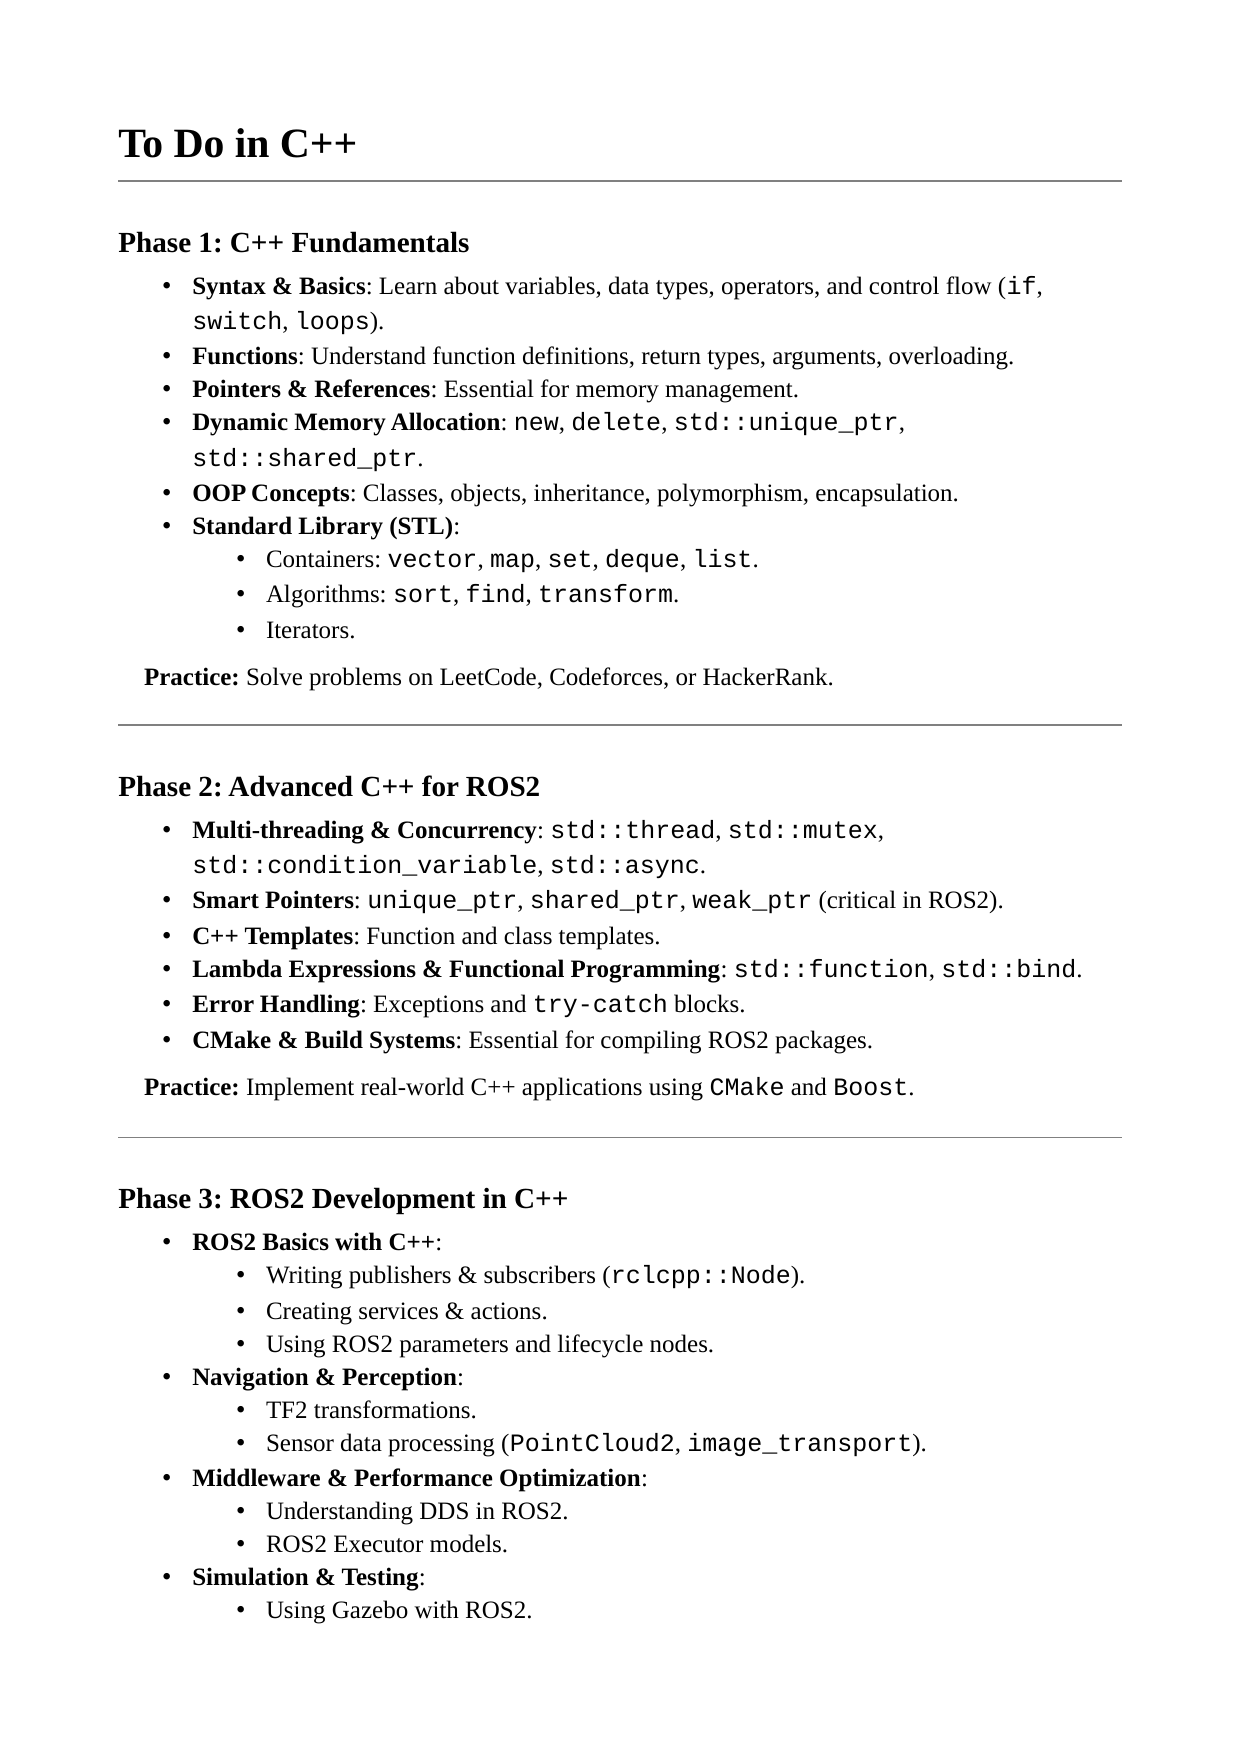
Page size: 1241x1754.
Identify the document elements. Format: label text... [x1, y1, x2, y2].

list Navigation & Perception: [162, 1362, 1122, 1391]
list CMake & Build Systems: Essential for compiling ROS2 packages. [162, 1025, 1122, 1053]
list Creating services & actions. [236, 1296, 1122, 1324]
subtitle Phase 1: C++ Fundamentals [118, 225, 1122, 258]
list TF2 transformations. [236, 1395, 1122, 1423]
list Iterators. [236, 615, 1122, 644]
list OOP Concepts: Classes, objects, inheritance, polymorphism, encapsulation. [162, 478, 1122, 507]
list Sensor data processing (PointCloud2, image_transport). [236, 1428, 1122, 1459]
list Understanding DDS in ROS2. [236, 1496, 1122, 1525]
list Containers: vector, map, set, deque, list. [236, 544, 1122, 575]
list Error Handling: Exceptions and try-catch blocks. [162, 989, 1122, 1020]
list Functions: Understand function definitions, return types, arguments, overloading. [162, 341, 1122, 370]
list ROS2 Basics with C++: [162, 1227, 1122, 1256]
list Algorithms: sort, find, transform. [236, 579, 1122, 610]
text To Do in C++ [118, 118, 1122, 166]
list C++ Templates: Function and class templates. [162, 921, 1122, 950]
list Standard Library (STL): [162, 511, 1122, 540]
list ROS2 Executor models. [236, 1529, 1122, 1558]
list Lambda Expressions & Functional Programming: std::function, std::bind. [162, 954, 1122, 985]
list Middleware & Performance Optimization: [162, 1463, 1122, 1492]
list Smart Pointers: unique_ptr, shared_ptr, weak_ptr (critical in ROS2). [162, 886, 1122, 916]
text 📌 Practice: Implement real-world C++ applications using CMake and Boost. [118, 1072, 1122, 1103]
list Simulation & Testing: [162, 1562, 1122, 1591]
text 📌 Practice: Solve problems on LeetCode, Codeforces, or HackerRank. [118, 662, 1122, 691]
subtitle Phase 3: ROS2 Development in C++ [118, 1181, 1122, 1215]
list Using ROS2 parameters and lifecycle nodes. [236, 1329, 1122, 1357]
list Dynamic Memory Allocation: new, delete, std::unique_ptr, std::shared_ptr. [162, 407, 1122, 473]
list Writing publishers & subscribers (rclcpp::Node). [236, 1260, 1122, 1291]
list Multi-threading & Concurrency: std::thread, std::mutex, std::condition_variable, std::async. [162, 815, 1122, 881]
list Using Gazebo with ROS2. [236, 1595, 1122, 1624]
list Pointers & References: Essential for memory management. [162, 374, 1122, 403]
subtitle Phase 2: Advanced C++ for ROS2 [118, 769, 1122, 802]
list Syntax & Basics: Learn about variables, data types, operators, and control flow (if, switch, loops). [162, 271, 1122, 337]
